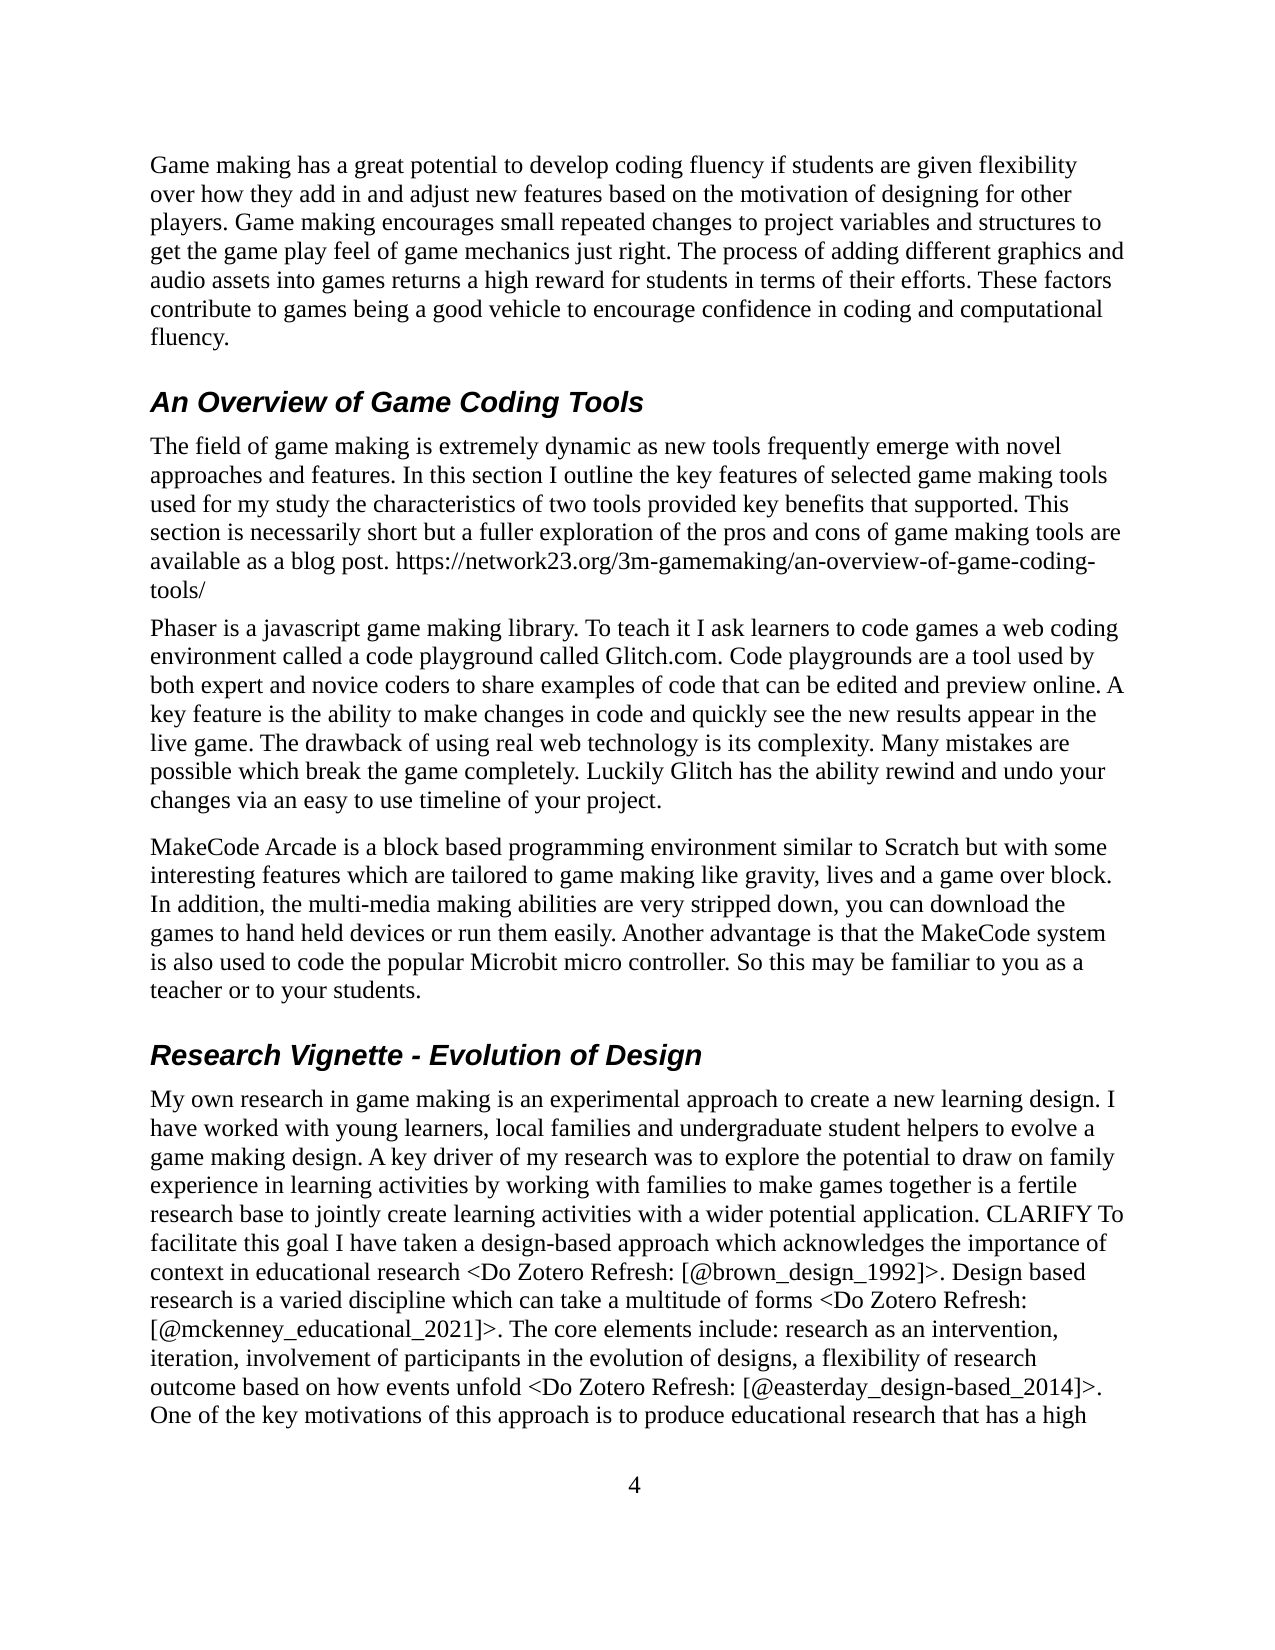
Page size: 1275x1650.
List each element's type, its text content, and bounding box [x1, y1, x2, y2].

subtitle An Overview of Game Coding Tools [150, 385, 1125, 419]
text Game making has a great potential to develop coding fluency if students are given flexibility over how they add in and adjust new features based on the motivation of designing for other players. Game making encourages small repeated changes to project variables and structures to get the game play feel of game mechanics just right. The process of adding different graphics and audio assets into games returns a high reward for students in terms of their efforts. These factors contribute to games being a good vehicle to encourage confidence in coding and computational fluency. [150, 150, 1125, 351]
text MakeCode Arcade is a block based programming environment similar to Scratch but with some interesting features which are tailored to game making like gravity, lives and a game over block. In addition, the multi-media making abilities are very stripped down, you can download the games to hand held devices or run them easily. Another advantage is that the MakeCode system is also used to code the popular Microbit micro controller. So this may be familiar to you as a teacher or to your students. [150, 832, 1125, 1004]
text The field of game making is extremely dynamic as new tools frequently emerge with novel approaches and features. In this section I outline the key features of selected game making tools used for my study the characteristics of two tools provided key benefits that supported. This section is necessarily short but a fuller exploration of the pros and cons of game making tools are available as a blog post. https://network23.org/3m-gamemaking/an-overview-of-game-coding-tools/ [150, 431, 1125, 604]
text Phaser is a javascript game making library. To teach it I ask learners to code games a web coding environment called a code playground called Glitch.com. Code playgrounds are a tool used by both expert and novice coders to share examples of code that can be edited and preview online. A key feature is the ability to make changes in code and quickly see the new results appear in the live game. The drawback of using real web technology is its complexity. Many mistakes are possible which break the game completely. Luckily Glitch has the ability rewind and undo your changes via an easy to use timeline of your project. [150, 613, 1125, 814]
subtitle Research Vignette - Evolution of Design [150, 1038, 1125, 1072]
text My own research in game making is an experimental approach to create a new learning design. I have worked with young learners, local families and undergraduate student helpers to evolve a game making design. A key driver of my research was to explore the potential to draw on family experience in learning activities by working with families to make games together is a fertile research base to jointly create learning activities with a wider potential application. CLARIFY To facilitate this goal I have taken a design-based approach which acknowledges the importance of context in educational research <Do Zotero Refresh: [@brown_design_1992]>. Design based research is a varied discipline which can take a multitude of forms <Do Zotero Refresh: [@mckenney_educational_2021]>. The core elements include: research as an intervention, iteration, involvement of participants in the evolution of designs, a flexibility of research outcome based on how events unfold <Do Zotero Refresh: [@easterday_design-based_2014]>. One of the key motivations of this approach is to produce educational research that has a high [150, 1084, 1125, 1429]
